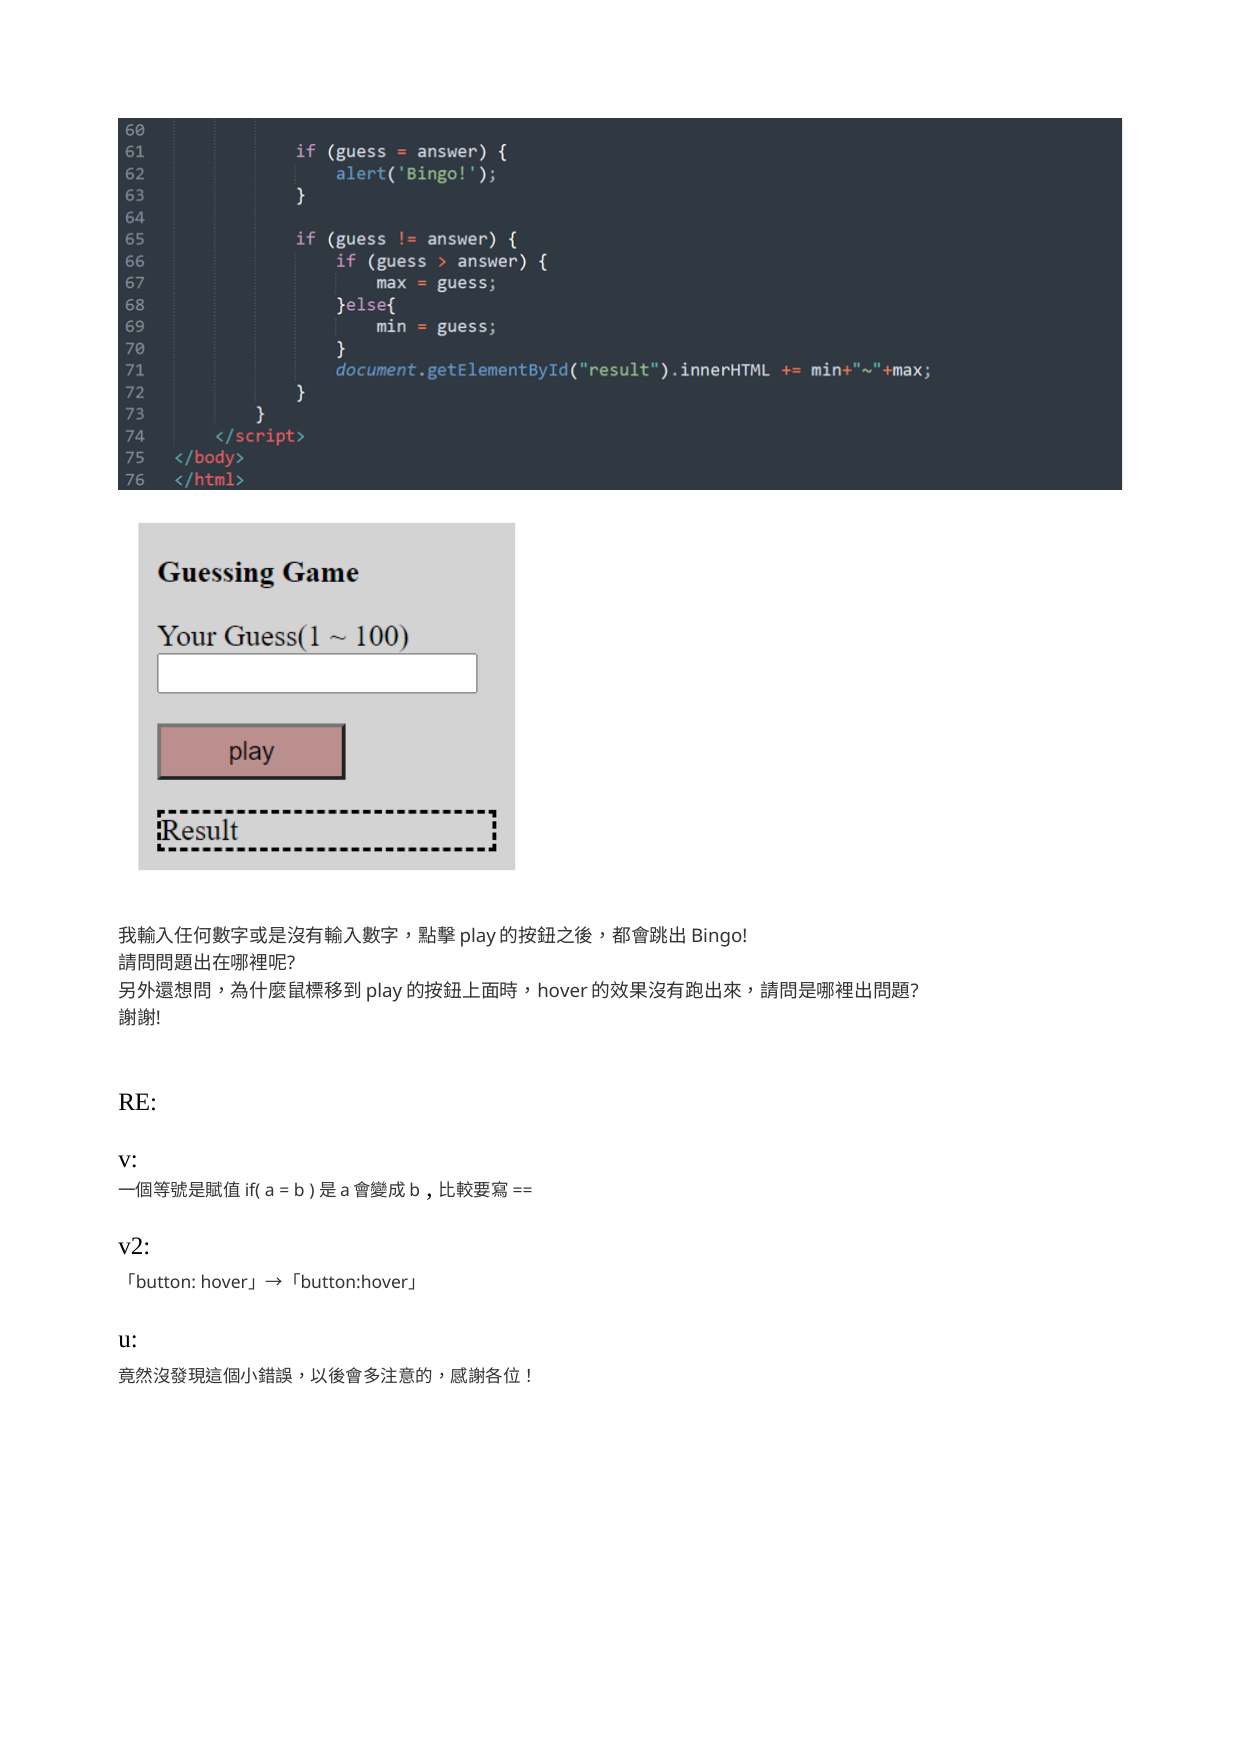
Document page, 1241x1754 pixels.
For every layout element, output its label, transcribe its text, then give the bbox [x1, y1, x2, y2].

text 謝謝! [118, 1002, 1122, 1029]
text 另外還想問，為什麼鼠標移到play的按鈕上面時，hover的效果沒有跑出來，請問是哪裡出問題? [118, 975, 1122, 1002]
text 竟然沒發現這個小錯誤，以後會多注意的，感謝各位！ [118, 1353, 1122, 1389]
text u: [118, 1324, 1122, 1353]
text v2: [118, 1231, 1122, 1259]
text 請問問題出在哪裡呢? [118, 948, 1122, 975]
text 一個等號是賦值 if( a = b ) 是a會變成b , 比較要寫 == [118, 1173, 1122, 1202]
picture [118, 118, 1123, 490]
text 「button: hover」→「button:hover」 [118, 1259, 1122, 1296]
text v: [118, 1144, 1122, 1173]
text RE: [118, 1087, 1122, 1116]
picture [137, 518, 519, 874]
text 我輸入任何數字或是沒有輸入數字，點擊play的按鈕之後，都會跳出Bingo! [118, 921, 1122, 948]
